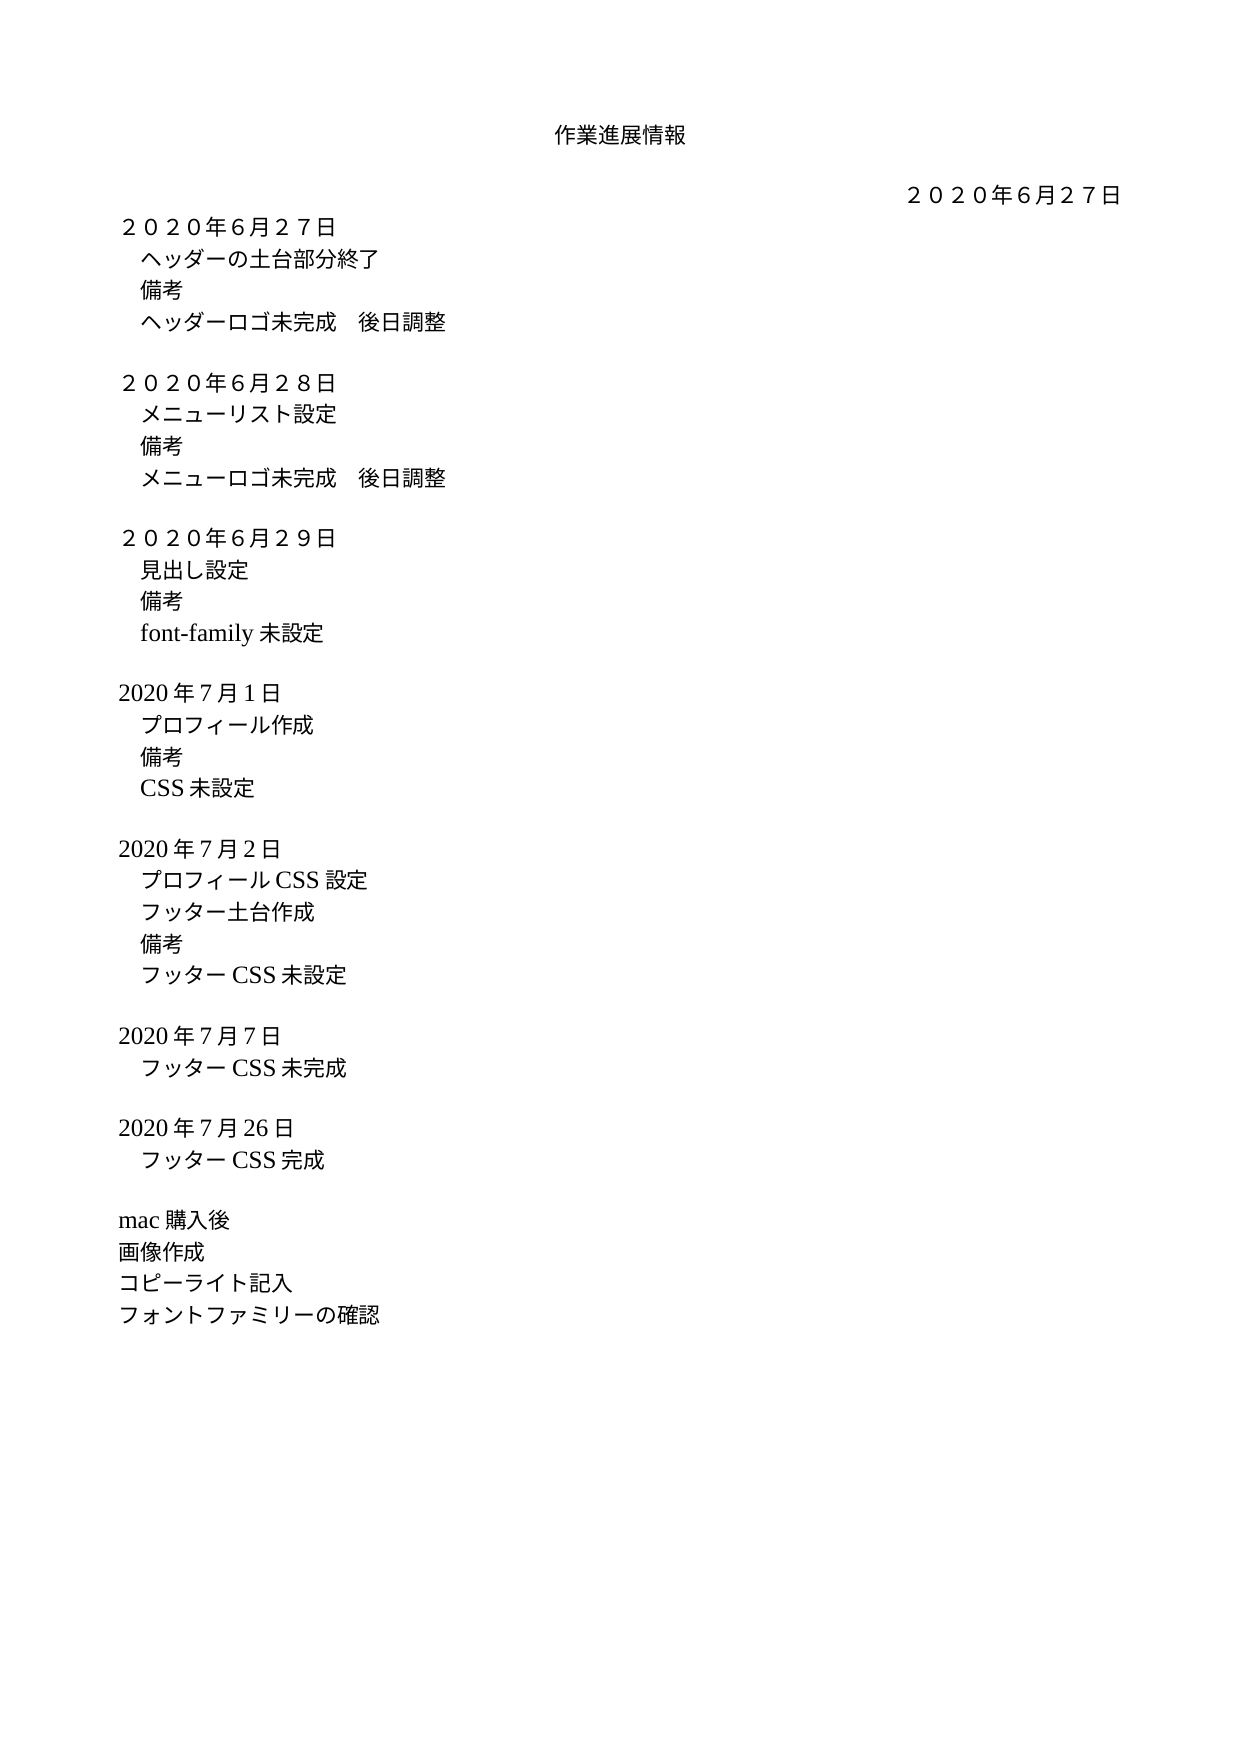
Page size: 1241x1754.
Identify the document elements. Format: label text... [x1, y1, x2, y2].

text フッターCSS未完成 [118, 1051, 1122, 1082]
text ２０２０年６月２８日 [118, 366, 1122, 397]
text ２０２０年６月２７日 [118, 210, 1122, 242]
text プロフィール作成 [118, 708, 1122, 740]
text font-family未設定 [118, 616, 1122, 648]
text 備考 [118, 273, 1122, 305]
text 2020年7月1日 [118, 676, 1122, 708]
text フッター土台作成 [118, 895, 1122, 927]
text CSS未設定 [118, 771, 1122, 803]
text コピーライト記入 [118, 1266, 1122, 1298]
text 2020年7月7日 [118, 1019, 1122, 1051]
text ２０２０年６月２９日 [118, 521, 1122, 553]
text 2020年7月26日 [118, 1111, 1122, 1143]
text メニューリスト設定 [118, 397, 1122, 429]
text 見出し設定 [118, 553, 1122, 584]
text 備考 [118, 584, 1122, 616]
text mac購入後 [118, 1203, 1122, 1235]
text 備考 [118, 927, 1122, 958]
text ヘッダーの土台部分終了 [118, 242, 1122, 273]
text 備考 [118, 429, 1122, 461]
text 画像作成 [118, 1235, 1122, 1266]
text ヘッダーロゴ未完成 後日調整 [118, 305, 1122, 337]
text フッターCSS完成 [118, 1143, 1122, 1174]
text フォントファミリーの確認 [118, 1298, 1122, 1330]
text 作業進展情報 [118, 118, 1122, 150]
text プロフィールCSS設定 [118, 863, 1122, 895]
text 備考 [118, 740, 1122, 771]
text ２０２０年６月２７日 [118, 178, 1122, 210]
text フッターCSS未設定 [118, 958, 1122, 990]
text 2020年7月2日 [118, 832, 1122, 863]
text メニューロゴ未完成 後日調整 [118, 461, 1122, 492]
